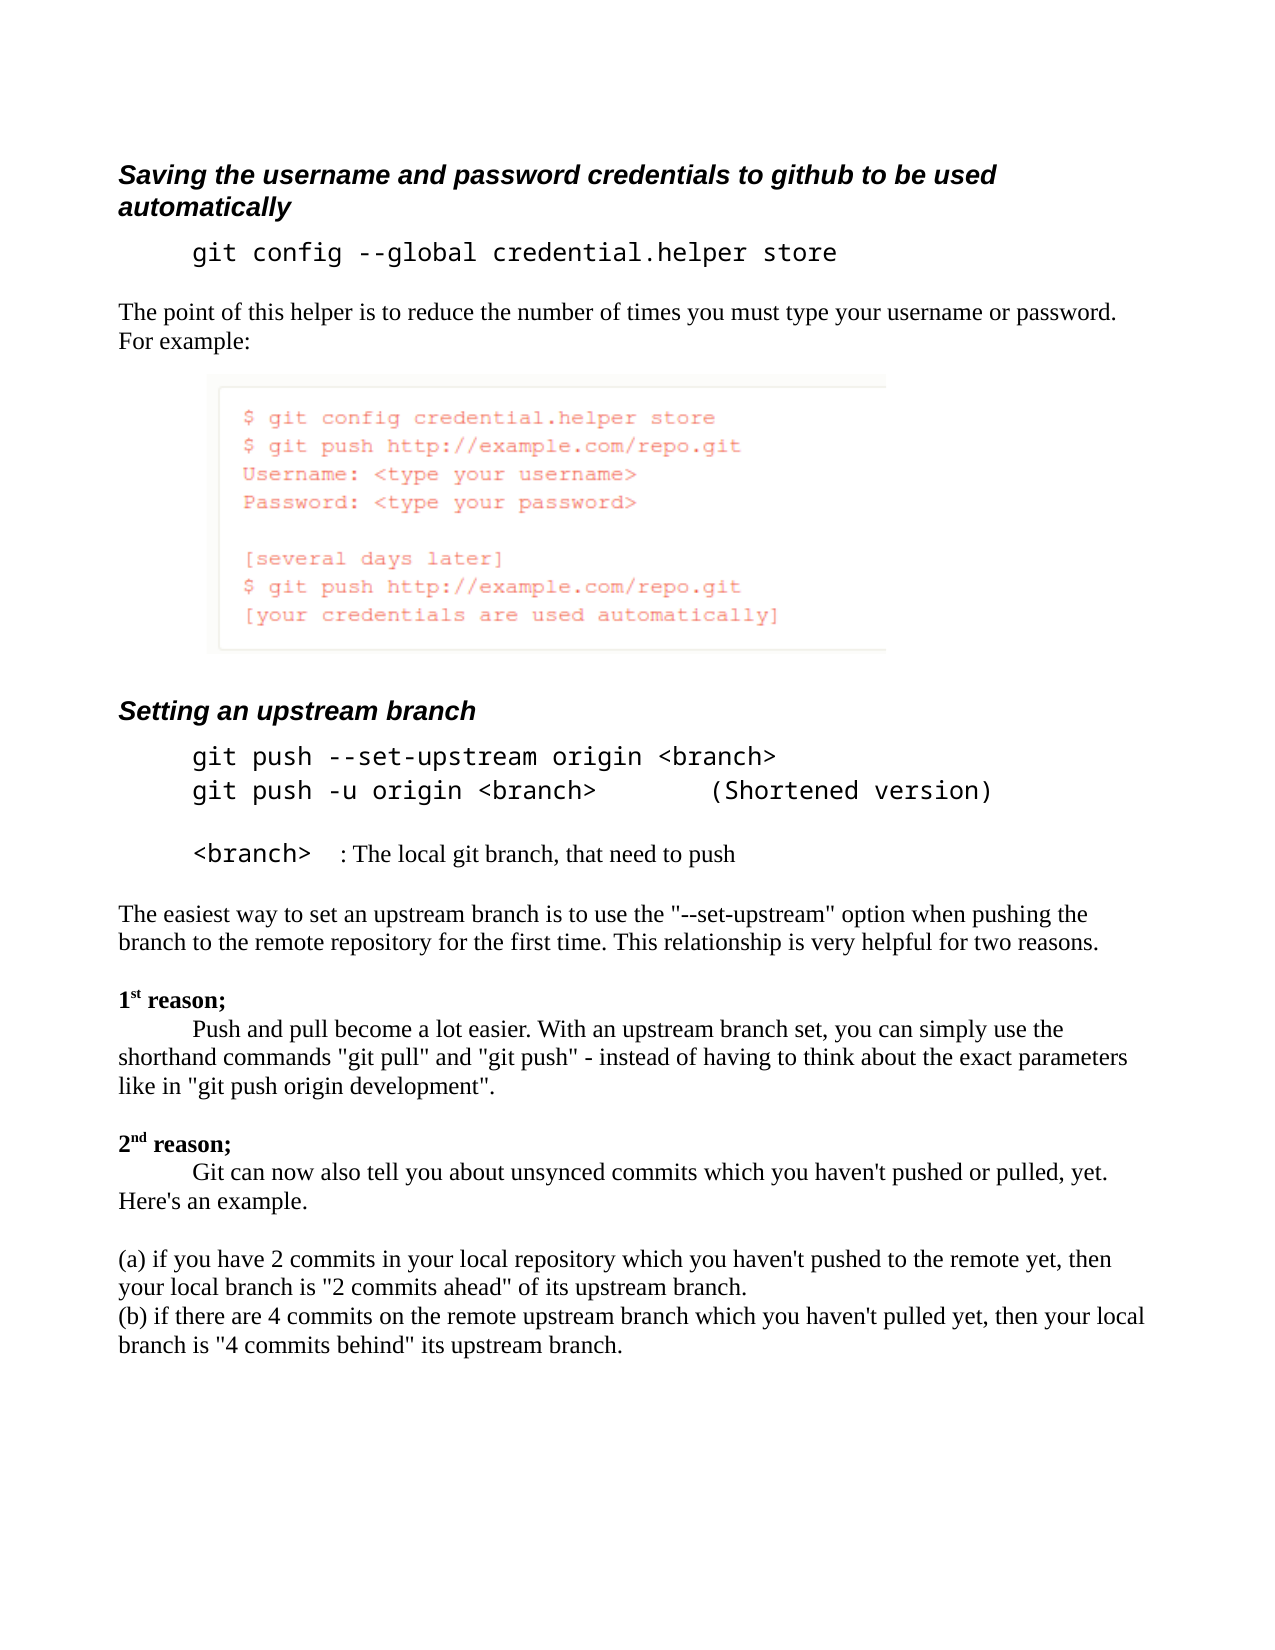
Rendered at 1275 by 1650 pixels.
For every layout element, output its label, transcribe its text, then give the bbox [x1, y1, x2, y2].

text The easiest way to set an upstream branch is to use the "--set-upstream" option when pushing the branch to the remote repository for the first time. This relationship is very helpful for two reasons. [118, 899, 1157, 956]
text Git can now also tell you about unsynced commits which you haven't pushed or pulled, yet. Here's an example. [118, 1157, 1157, 1215]
text Push and pull become a lot easier. With an upstream branch set, you can simply use the shorthand commands "git pull" and "git push" - instead of having to think about the exact parameters like in "git push origin development". [118, 1014, 1157, 1100]
text <branch> : The local git branch, that need to push [118, 836, 1157, 870]
subtitle Saving the username and password credentials to github to be used automatically [118, 159, 1157, 222]
text The point of this helper is to reduce the number of times you must type your username or password. For example: [118, 297, 1157, 355]
picture [206, 374, 887, 654]
text (b) if there are 4 commits on the remote upstream branch which you haven't pulled yet, then your local branch is "4 commits behind" its upstream branch. [118, 1301, 1157, 1359]
text 2nd reason; [118, 1129, 1157, 1157]
subtitle Setting an upstream branch [118, 695, 1157, 726]
text git push -u origin <branch> (Shortened version) [118, 773, 1157, 807]
text git push --set-upstream origin <branch> [118, 739, 1157, 773]
text git config --global credential.helper store [118, 234, 1157, 268]
text 1st reason; [118, 985, 1157, 1014]
text (a) if you have 2 commits in your local repository which you haven't pushed to the remote yet, then your local branch is "2 commits ahead" of its upstream branch. [118, 1244, 1157, 1301]
